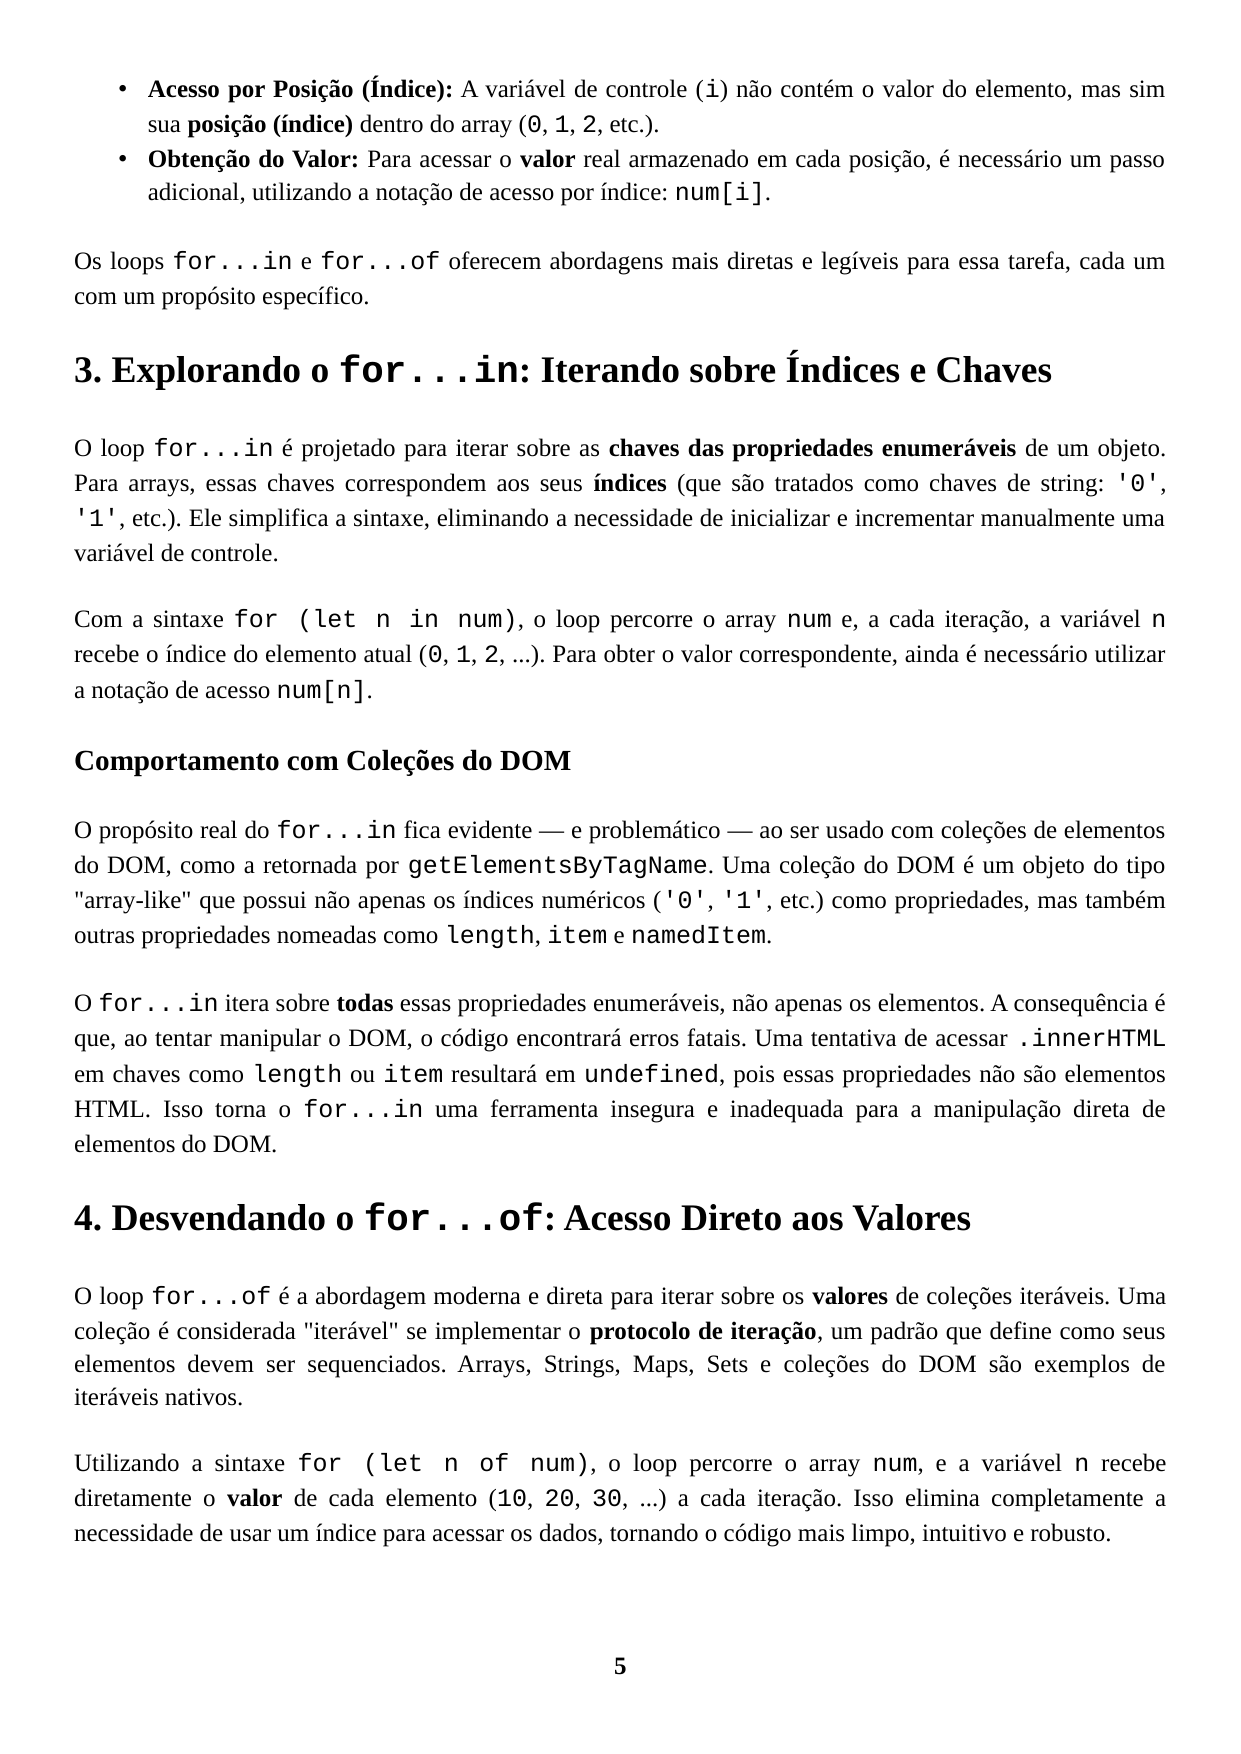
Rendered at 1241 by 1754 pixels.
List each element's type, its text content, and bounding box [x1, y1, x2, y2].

text O loop for...in é projetado para iterar sobre as chaves das propriedades enumeráveis de um objeto. Para arrays, essas chaves correspondem aos seus índices (que são tratados como chaves de string: '0', '1', etc.). Ele simplifica a sintaxe, eliminando a necessidade de inicializar e incrementar manualmente uma variável de controle. [74, 433, 1166, 567]
subtitle Comportamento com Coleções do DOM [74, 743, 1166, 777]
subtitle 4. Desvendando o for...of: Acesso Direto aos Valores [74, 1195, 1166, 1241]
list Acesso por Posição (Índice): A variável de controle (i) não contém o valor do elemento, mas sim sua posição (índice) dentro do array (0, 1, 2, etc.). [118, 74, 1166, 140]
text Os loops for...in e for...of oferecem abordagens mais diretas e legíveis para essa tarefa, cada um com um propósito específico. [74, 246, 1166, 310]
text O for...in itera sobre todas essas propriedades enumeráveis, não apenas os elementos. A consequência é que, ao tentar manipular o DOM, o código encontrará erros fatais. Uma tentativa de acessar .innerHTML em chaves como length ou item resultará em undefined, pois essas propriedades não são elementos HTML. Isso torna o for...in uma ferramenta insegura e inadequada para a manipulação direta de elementos do DOM. [74, 988, 1166, 1158]
subtitle 3. Explorando o for...in: Iterando sobre Índices e Chaves [74, 347, 1166, 393]
text Com a sintaxe for (let n in num), o loop percorre o array num e, a cada iteração, a variável n recebe o índice do elemento atual (0, 1, 2, ...). Para obter o valor correspondente, ainda é necessário utilizar a notação de acesso num[n]. [74, 604, 1166, 706]
text O loop for...of é a abordagem moderna e direta para iterar sobre os valores de coleções iteráveis. Uma coleção é considerada "iterável" se implementar o protocolo de iteração, um padrão que define como seus elementos devem ser sequenciados. Arrays, Strings, Maps, Sets e coleções do DOM são exemplos de iteráveis nativos. [74, 1281, 1166, 1411]
text Utilizando a sintaxe for (let n of num), o loop percorre o array num, e a variável n recebe diretamente o valor de cada elemento (10, 20, 30, ...) a cada iteração. Isso elimina completamente a necessidade de usar um índice para acessar os dados, tornando o código mais limpo, intuitivo e robusto. [74, 1448, 1166, 1547]
text O propósito real do for...in fica evidente — e problemático — ao ser usado com coleções de elementos do DOM, como a retornada por getElementsByTagName. Uma coleção do DOM é um objeto do tipo "array-like" que possui não apenas os índices numéricos ('0', '1', etc.) como propriedades, mas também outras propriedades nomeadas como length, item e namedItem. [74, 815, 1166, 951]
list Obtenção do Valor: Para acessar o valor real armazenado em cada posição, é necessário um passo adicional, utilizando a notação de acesso por índice: num[i]. [118, 144, 1166, 208]
